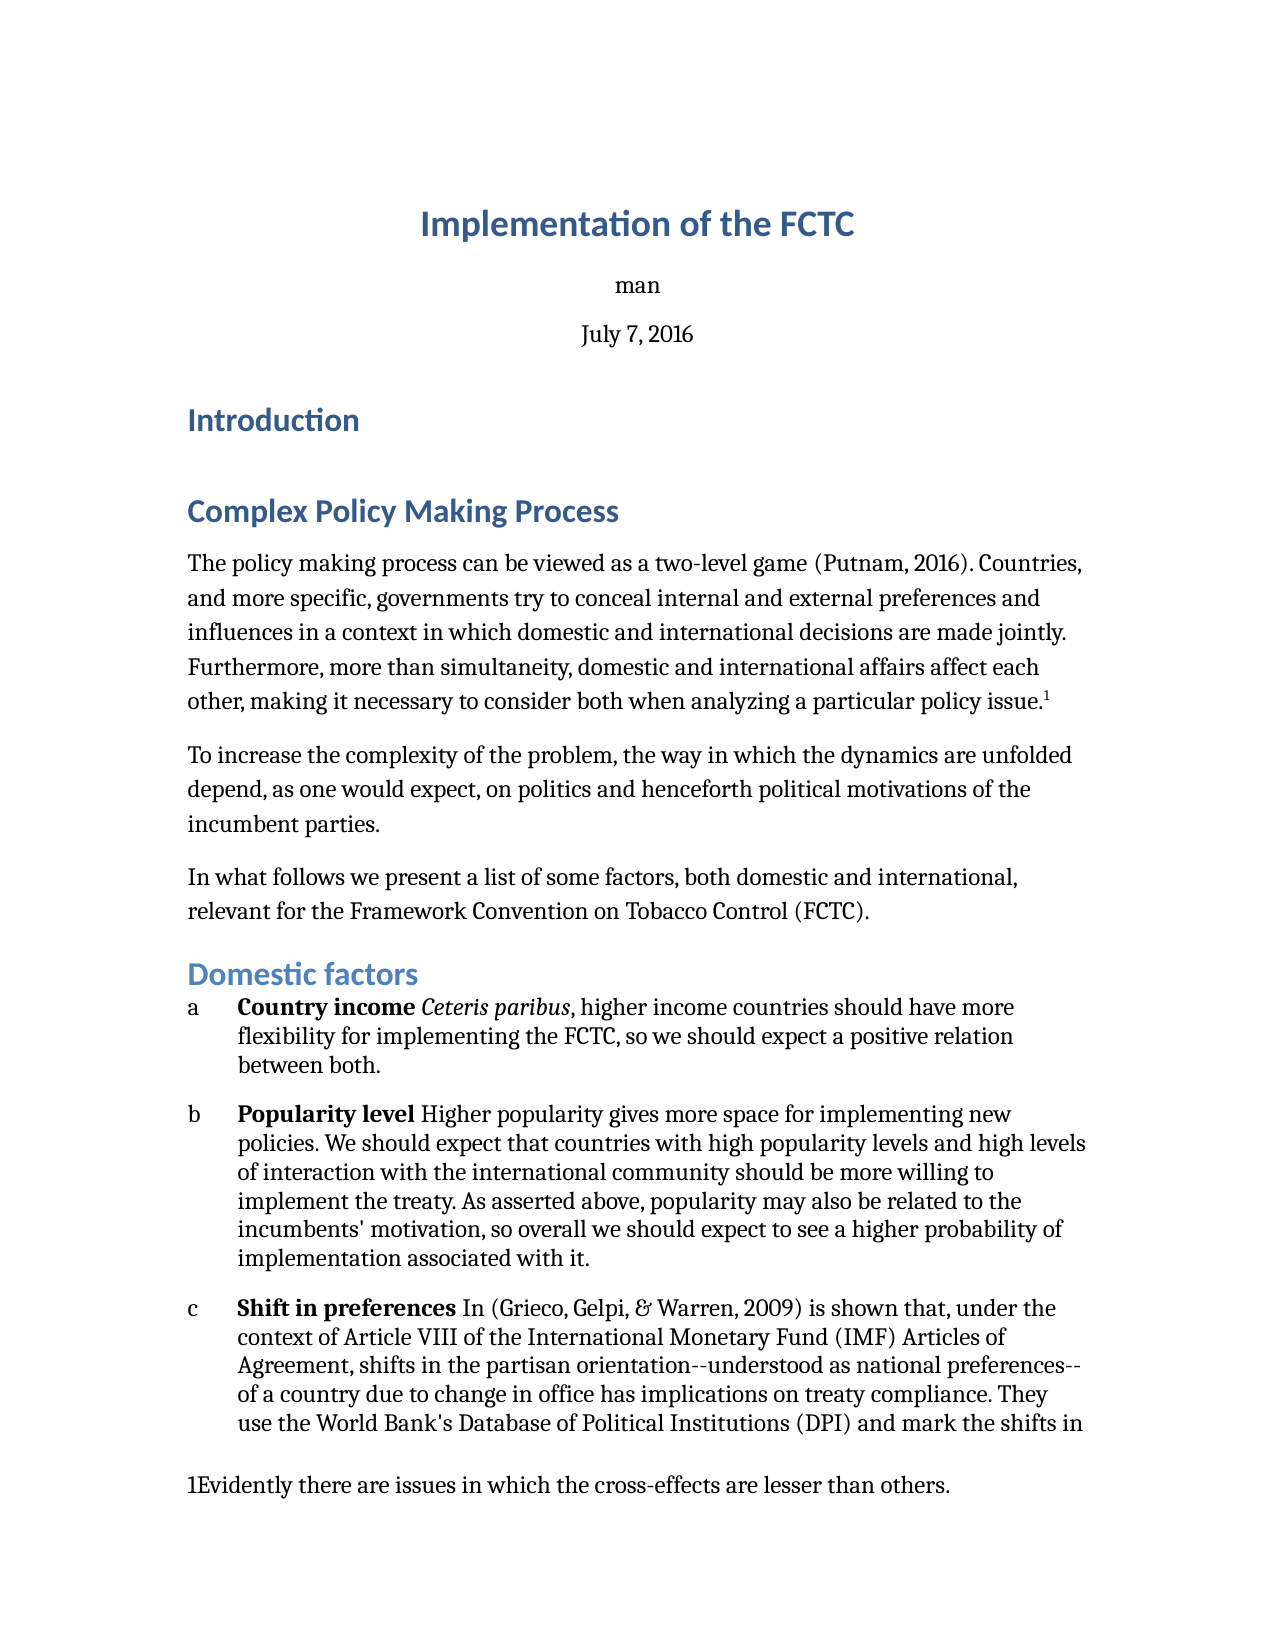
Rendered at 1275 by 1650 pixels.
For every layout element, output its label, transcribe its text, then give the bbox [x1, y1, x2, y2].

text Evidently there are issues in which the cross-effects are lesser than others. [187, 1471, 1087, 1500]
subtitle Complex Policy Making Process [187, 490, 1087, 531]
text The policy making process can be viewed as a two-level game (Putnam, 2016). Countries, and more specific, governments try to conceal internal and external preferences and influences in a context in which domestic and international decisions are made jointly. Furthermore, more than simultaneity, domestic and international affairs affect each other, making it necessary to consider both when analyzing a particular policy issue. [187, 549, 1087, 716]
subtitle Domestic factors [187, 952, 1087, 993]
text To increase the complexity of the problem, the way in which the dynamics are unfolded depend, as one would expect, on politics and henceforth political motivations of the incumbent parties. [187, 741, 1087, 838]
list Country income Ceteris paribus, higher income countries should have more flexibility for implementing the FCTC, so we should expect a positive relation between both. [187, 993, 1087, 1079]
text In what follows we present a list of some factors, both domestic and international, relevant for the Framework Convention on Tobacco Control (FCTC). [187, 863, 1087, 926]
subtitle Introduction [187, 399, 1087, 440]
text July 7, 2016 [187, 320, 1087, 349]
title Implementation of the FCTC [187, 200, 1087, 246]
list Popularity level Higher popularity gives more space for implementing new policies. We should expect that countries with high popularity levels and high levels of interaction with the international community should be more willing to implement the treaty. As asserted above, popularity may also be related to the incumbents' motivation, so overall we should expect to see a higher probability of implementation associated with it. [187, 1100, 1087, 1273]
list Shift in preferences In (Grieco, Gelpi, & Warren, 2009) is shown that, under the context of Article VIII of the International Monetary Fund (IMF) Articles of Agreement, shifts in the partisan orientation--understood as national preferences--of a country due to change in office has implications on treaty compliance. They use the World Bank's Database of Political Institutions (DPI) and mark the shifts in [187, 1294, 1087, 1437]
text man [187, 271, 1087, 299]
